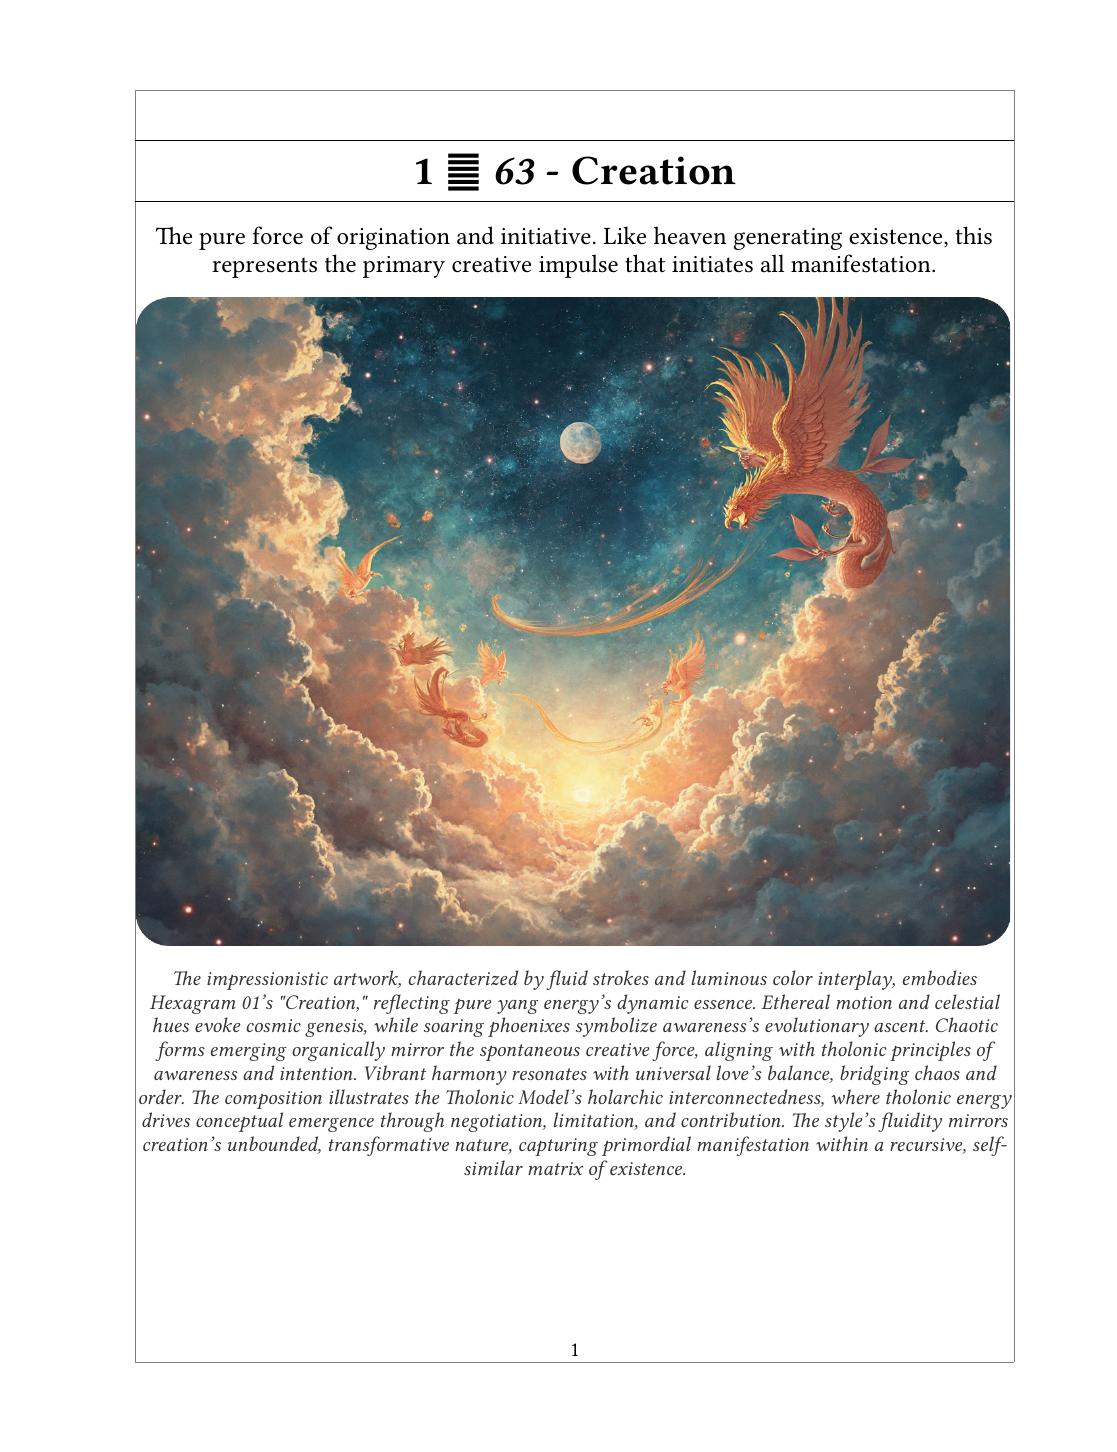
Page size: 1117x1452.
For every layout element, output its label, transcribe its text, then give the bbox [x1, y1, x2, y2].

subtitle The impressionistic artwork, characterized by fluid strokes and luminous color interplay, embodies Hexagram 01’s "Creation," reflecting pure yang energy’s dynamic essence. Ethereal motion and celestial hues evoke cosmic genesis, while soaring phoenixes symbolize awareness’s evolutionary ascent. Chaotic forms emerging organically mirror the spontaneous creative force, aligning with tholonic principles of awareness and intention. Vibrant harmony resonates with universal love’s balance, bridging chaos and order. The composition illustrates the Tholonic Model’s holarchic interconnectedness, where tholonic energy drives conceptual emergence through negotiation, limitation, and contribution. The style’s fluidity mirrors creation’s unbounded, transformative nature, capturing primordial manifestation within a recursive, self-similar matrix of existence. [136, 967, 1014, 1181]
subtitle The pure force of origination and initiative. Like heaven generating existence, this represents the primary creative impulse that initiates all manifestation. [136, 222, 1014, 279]
picture [136, 297, 1010, 946]
subtitle 1 ䷀ 63 - Creation [136, 141, 1014, 201]
